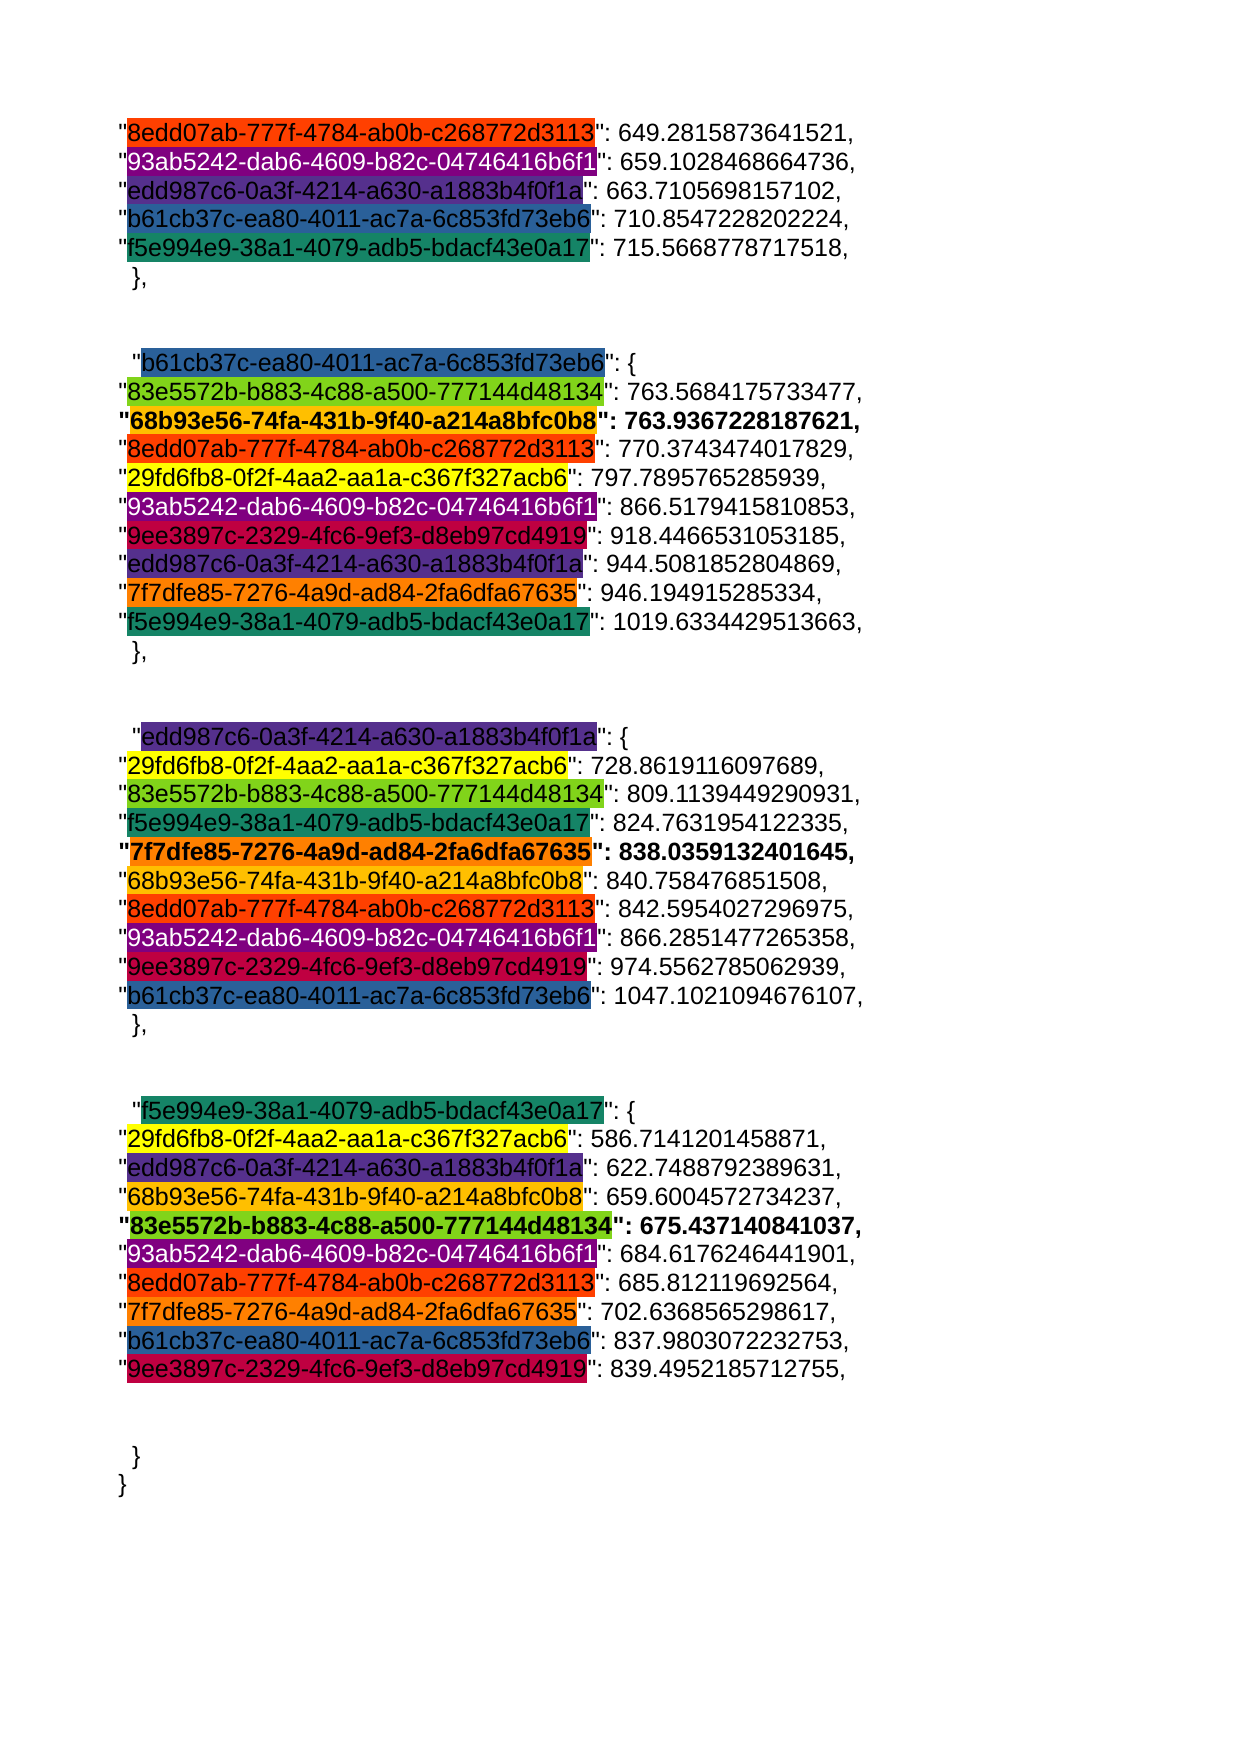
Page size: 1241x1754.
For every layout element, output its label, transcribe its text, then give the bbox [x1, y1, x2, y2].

text "7f7dfe85-7276-4a9d-ad84-2fa6dfa67635": 702.6368565298617, [118, 1297, 1122, 1326]
text "68b93e56-74fa-431b-9f40-a214a8bfc0b8": 840.758476851508, [118, 866, 1122, 894]
text "83e5572b-b883-4c88-a500-777144d48134": 809.1139449290931, [118, 779, 1122, 808]
text "83e5572b-b883-4c88-a500-777144d48134": 675.437140841037, [118, 1211, 1122, 1239]
text "edd987c6-0a3f-4214-a630-a1883b4f0f1a": 944.5081852804869, [118, 549, 1122, 578]
text "93ab5242-dab6-4609-b82c-04746416b6f1": 659.1028468664736, [118, 147, 1122, 176]
text "edd987c6-0a3f-4214-a630-a1883b4f0f1a": { [118, 722, 1122, 751]
text "edd987c6-0a3f-4214-a630-a1883b4f0f1a": 622.7488792389631, [118, 1153, 1122, 1182]
text "f5e994e9-38a1-4079-adb5-bdacf43e0a17": 715.5668778717518, [118, 233, 1122, 262]
text } [118, 1441, 1122, 1469]
text "93ab5242-dab6-4609-b82c-04746416b6f1": 866.2851477265358, [118, 923, 1122, 952]
text "b61cb37c-ea80-4011-ac7a-6c853fd73eb6": 710.8547228202224, [118, 204, 1122, 233]
text "29fd6fb8-0f2f-4aa2-aa1a-c367f327acb6": 797.7895765285939, [118, 463, 1122, 492]
text } [118, 1469, 1122, 1498]
text "f5e994e9-38a1-4079-adb5-bdacf43e0a17": 824.7631954122335, [118, 808, 1122, 837]
text }, [118, 1009, 1122, 1038]
text }, [118, 262, 1122, 291]
text "7f7dfe85-7276-4a9d-ad84-2fa6dfa67635": 946.194915285334, [118, 578, 1122, 607]
text "f5e994e9-38a1-4079-adb5-bdacf43e0a17": { [118, 1096, 1122, 1124]
text }, [118, 636, 1122, 664]
text "b61cb37c-ea80-4011-ac7a-6c853fd73eb6": { [118, 348, 1122, 377]
text "b61cb37c-ea80-4011-ac7a-6c853fd73eb6": 837.9803072232753, [118, 1326, 1122, 1354]
text "9ee3897c-2329-4fc6-9ef3-d8eb97cd4919": 974.5562785062939, [118, 952, 1122, 981]
text "93ab5242-dab6-4609-b82c-04746416b6f1": 684.6176246441901, [118, 1239, 1122, 1268]
text "f5e994e9-38a1-4079-adb5-bdacf43e0a17": 1019.6334429513663, [118, 607, 1122, 636]
text "83e5572b-b883-4c88-a500-777144d48134": 763.5684175733477, [118, 377, 1122, 406]
text "8edd07ab-777f-4784-ab0b-c268772d3113": 842.5954027296975, [118, 894, 1122, 923]
text "29fd6fb8-0f2f-4aa2-aa1a-c367f327acb6": 586.7141201458871, [118, 1124, 1122, 1153]
text "8edd07ab-777f-4784-ab0b-c268772d3113": 649.2815873641521, [118, 118, 1122, 147]
text "edd987c6-0a3f-4214-a630-a1883b4f0f1a": 663.7105698157102, [118, 176, 1122, 204]
text "b61cb37c-ea80-4011-ac7a-6c853fd73eb6": 1047.1021094676107, [118, 981, 1122, 1009]
text "9ee3897c-2329-4fc6-9ef3-d8eb97cd4919": 918.4466531053185, [118, 521, 1122, 549]
text "68b93e56-74fa-431b-9f40-a214a8bfc0b8": 659.6004572734237, [118, 1182, 1122, 1211]
text "7f7dfe85-7276-4a9d-ad84-2fa6dfa67635": 838.0359132401645, [118, 837, 1122, 866]
text "9ee3897c-2329-4fc6-9ef3-d8eb97cd4919": 839.4952185712755, [118, 1354, 1122, 1383]
text "29fd6fb8-0f2f-4aa2-aa1a-c367f327acb6": 728.8619116097689, [118, 751, 1122, 779]
text "8edd07ab-777f-4784-ab0b-c268772d3113": 770.3743474017829, [118, 434, 1122, 463]
text "93ab5242-dab6-4609-b82c-04746416b6f1": 866.5179415810853, [118, 492, 1122, 521]
text "68b93e56-74fa-431b-9f40-a214a8bfc0b8": 763.9367228187621, [118, 406, 1122, 434]
text "8edd07ab-777f-4784-ab0b-c268772d3113": 685.812119692564, [118, 1268, 1122, 1297]
